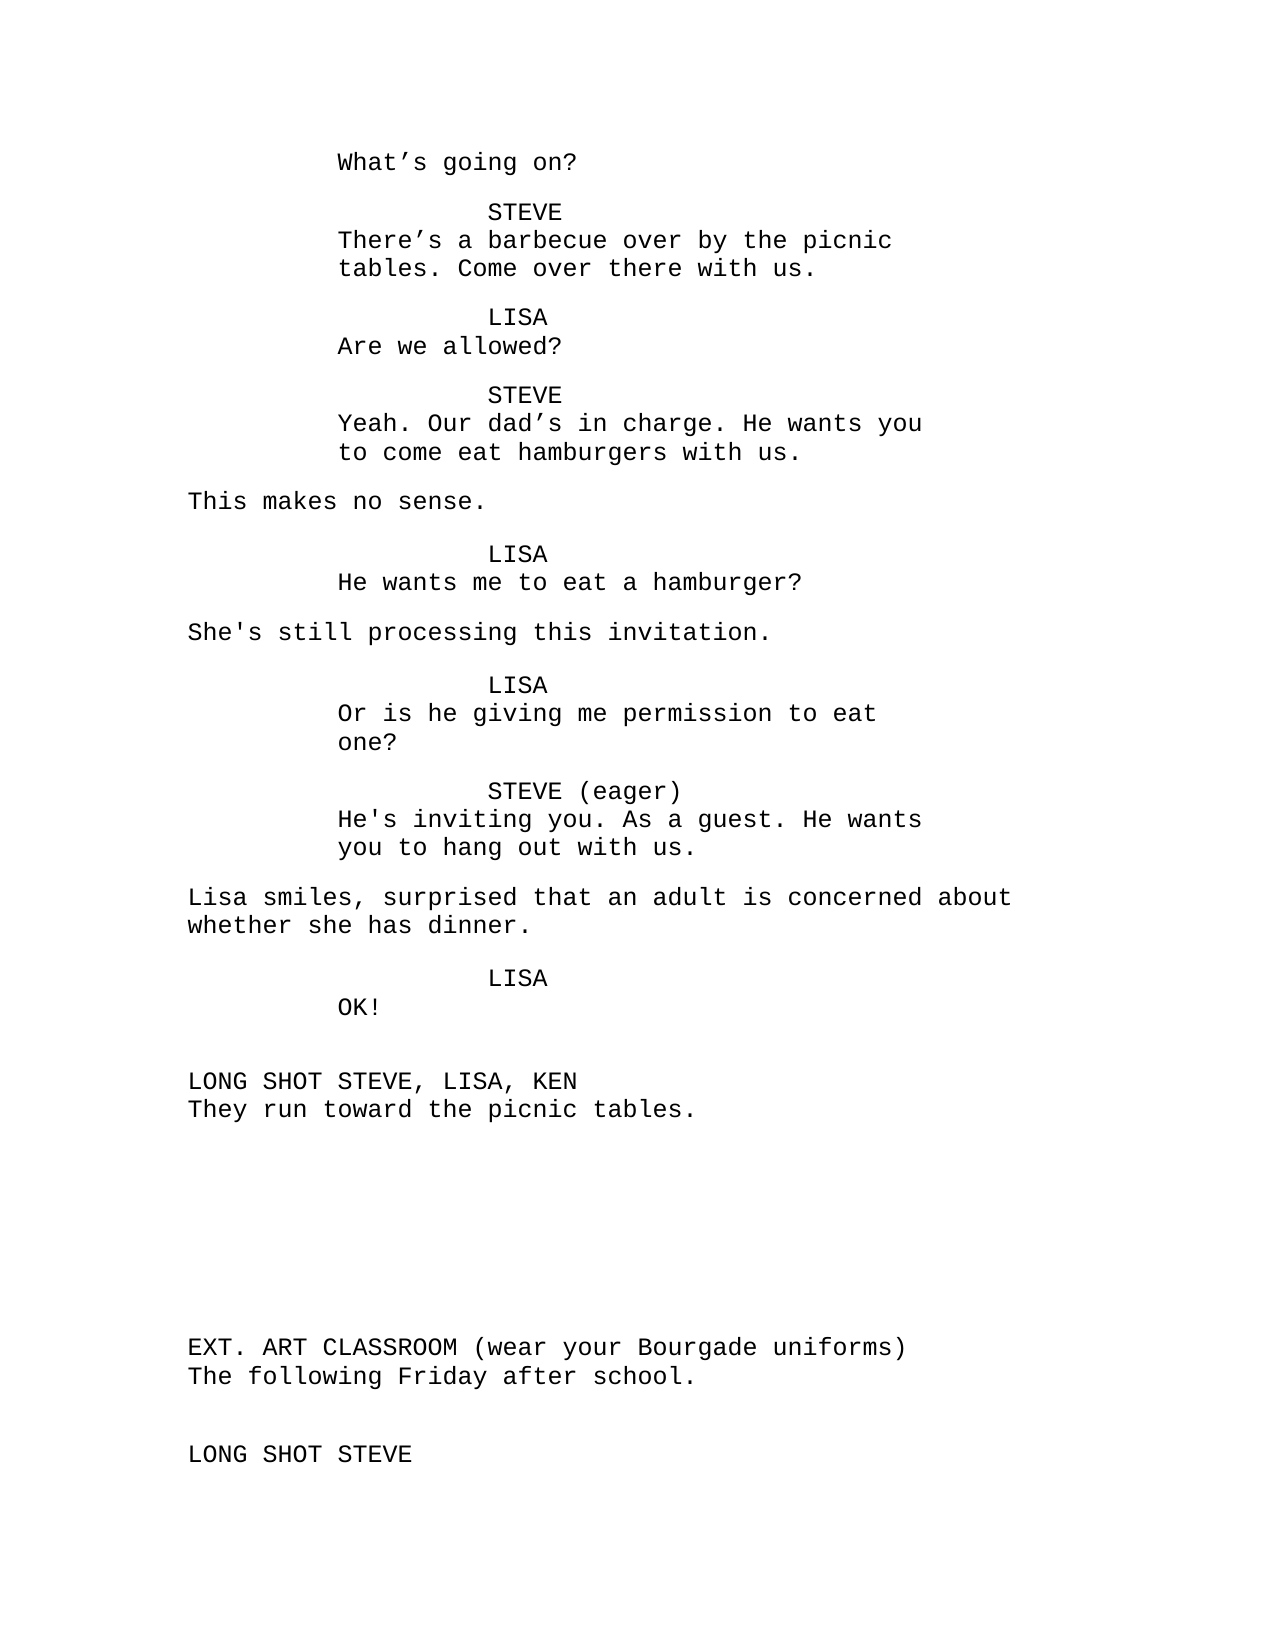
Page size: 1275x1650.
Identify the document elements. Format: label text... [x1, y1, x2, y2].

text The following Friday after school. [187, 1363, 1087, 1392]
subtitle LONG SHOT STEVE [187, 1442, 1087, 1470]
text STEVE [187, 199, 1087, 227]
text There’s a barbecue over by the picnic tables. Come over there with us. [337, 227, 937, 284]
text LISA [187, 672, 1087, 701]
text Yeah. Our dad’s in charge. He wants you to come eat hamburgers with us. [337, 411, 937, 467]
text This makes no sense. [187, 488, 1087, 517]
text He wants me to eat a hamburger? [337, 570, 937, 598]
text STEVE (eager) [187, 778, 1087, 807]
text OK! [337, 994, 937, 1022]
text They run toward the picnic tables. [187, 1097, 1087, 1125]
text Or is he giving me permission to eat one? [337, 701, 937, 757]
text Are we allowed? [337, 333, 937, 362]
subtitle LONG SHOT STEVE, LISA, KEN [187, 1068, 1087, 1097]
text LISA [187, 966, 1087, 994]
text She's still processing this invitation. [187, 619, 1087, 647]
subtitle EXT. ART CLASSROOM (wear your Bourgade uniforms) [187, 1335, 1087, 1363]
text LISA [187, 542, 1087, 570]
text STEVE [187, 382, 1087, 411]
text What’s going on? [337, 150, 937, 178]
text He's inviting you. As a guest. He wants you to hang out with us. [337, 807, 937, 863]
text LISA [187, 305, 1087, 333]
text Lisa smiles, surprised that an adult is concerned about whether she has dinner. [187, 884, 1087, 941]
